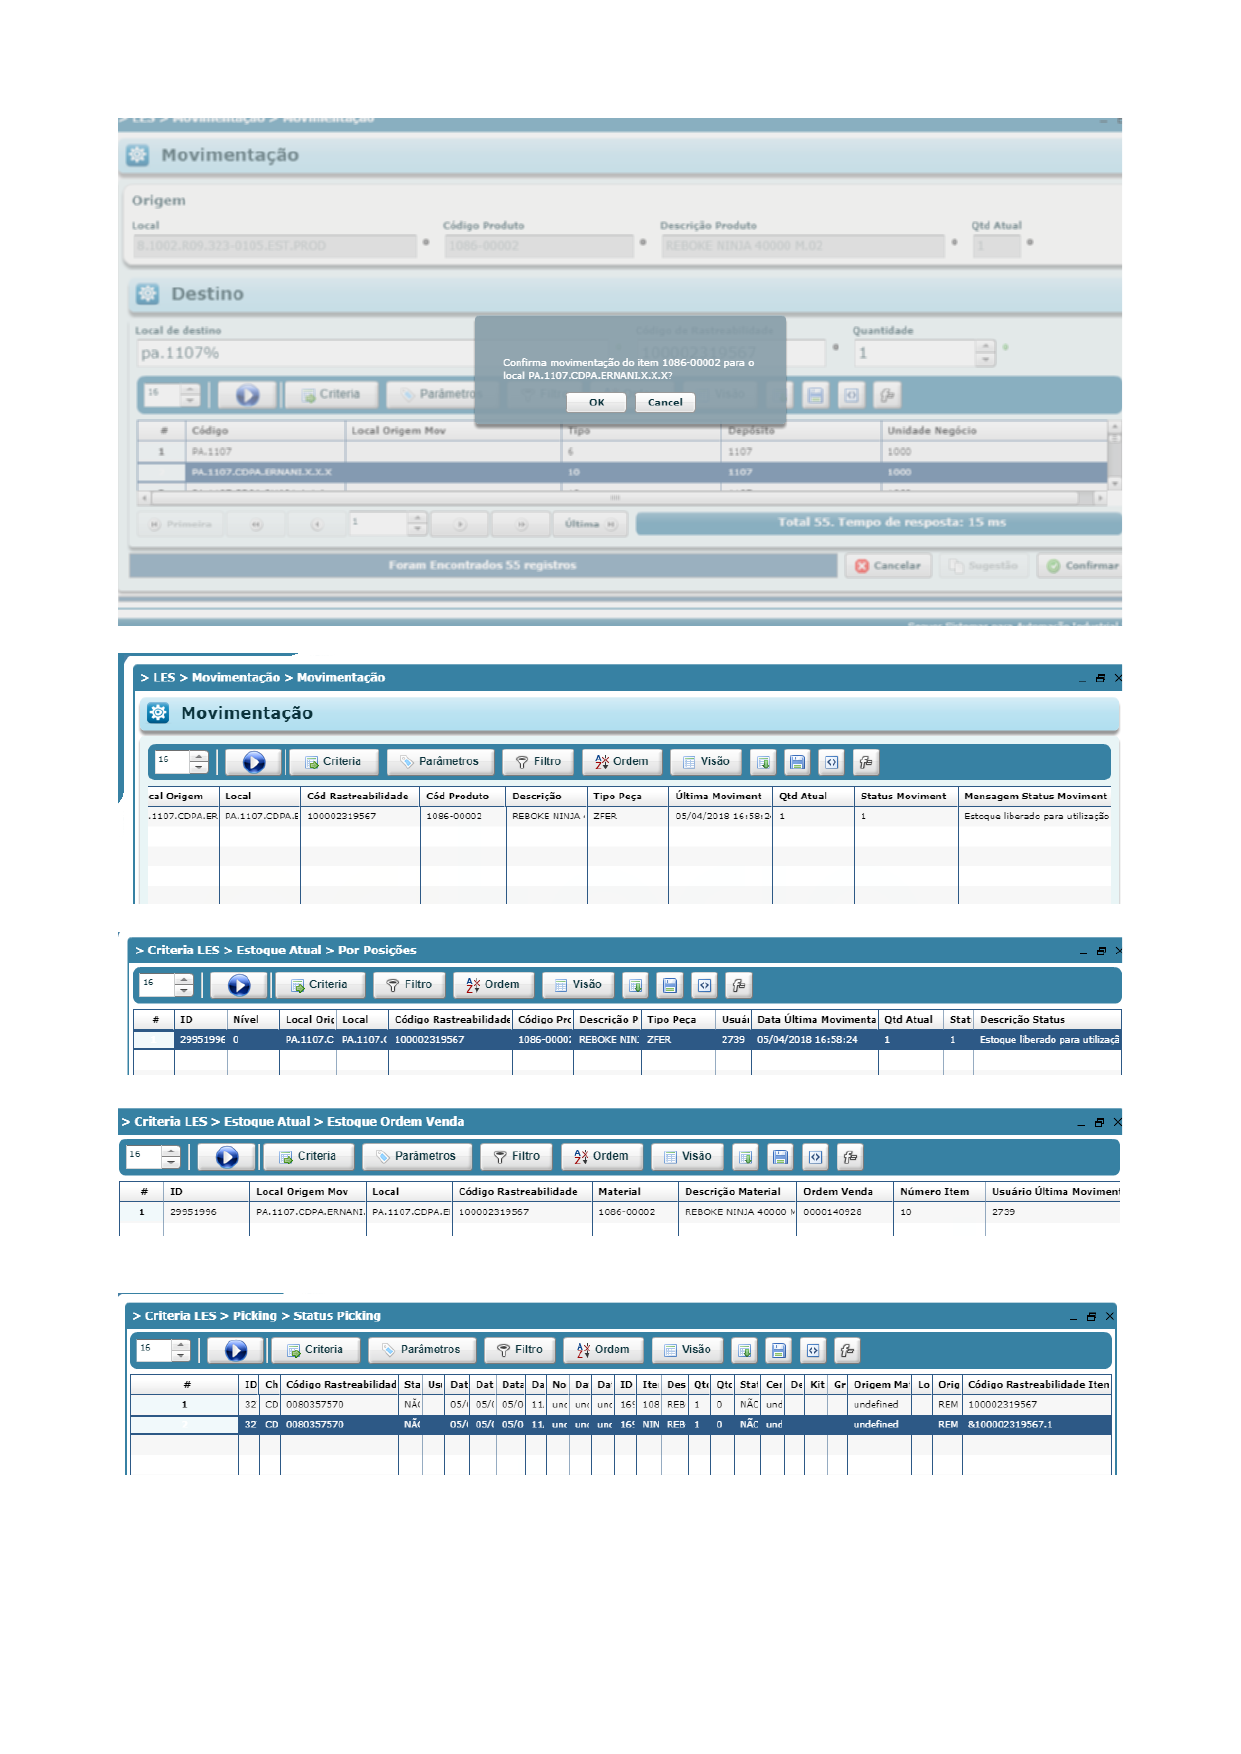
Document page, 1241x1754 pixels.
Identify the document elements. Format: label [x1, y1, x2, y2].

picture [118, 1293, 1123, 1475]
picture [118, 118, 1123, 626]
picture [118, 932, 1123, 1075]
picture [118, 653, 1123, 904]
picture [118, 1103, 1123, 1236]
